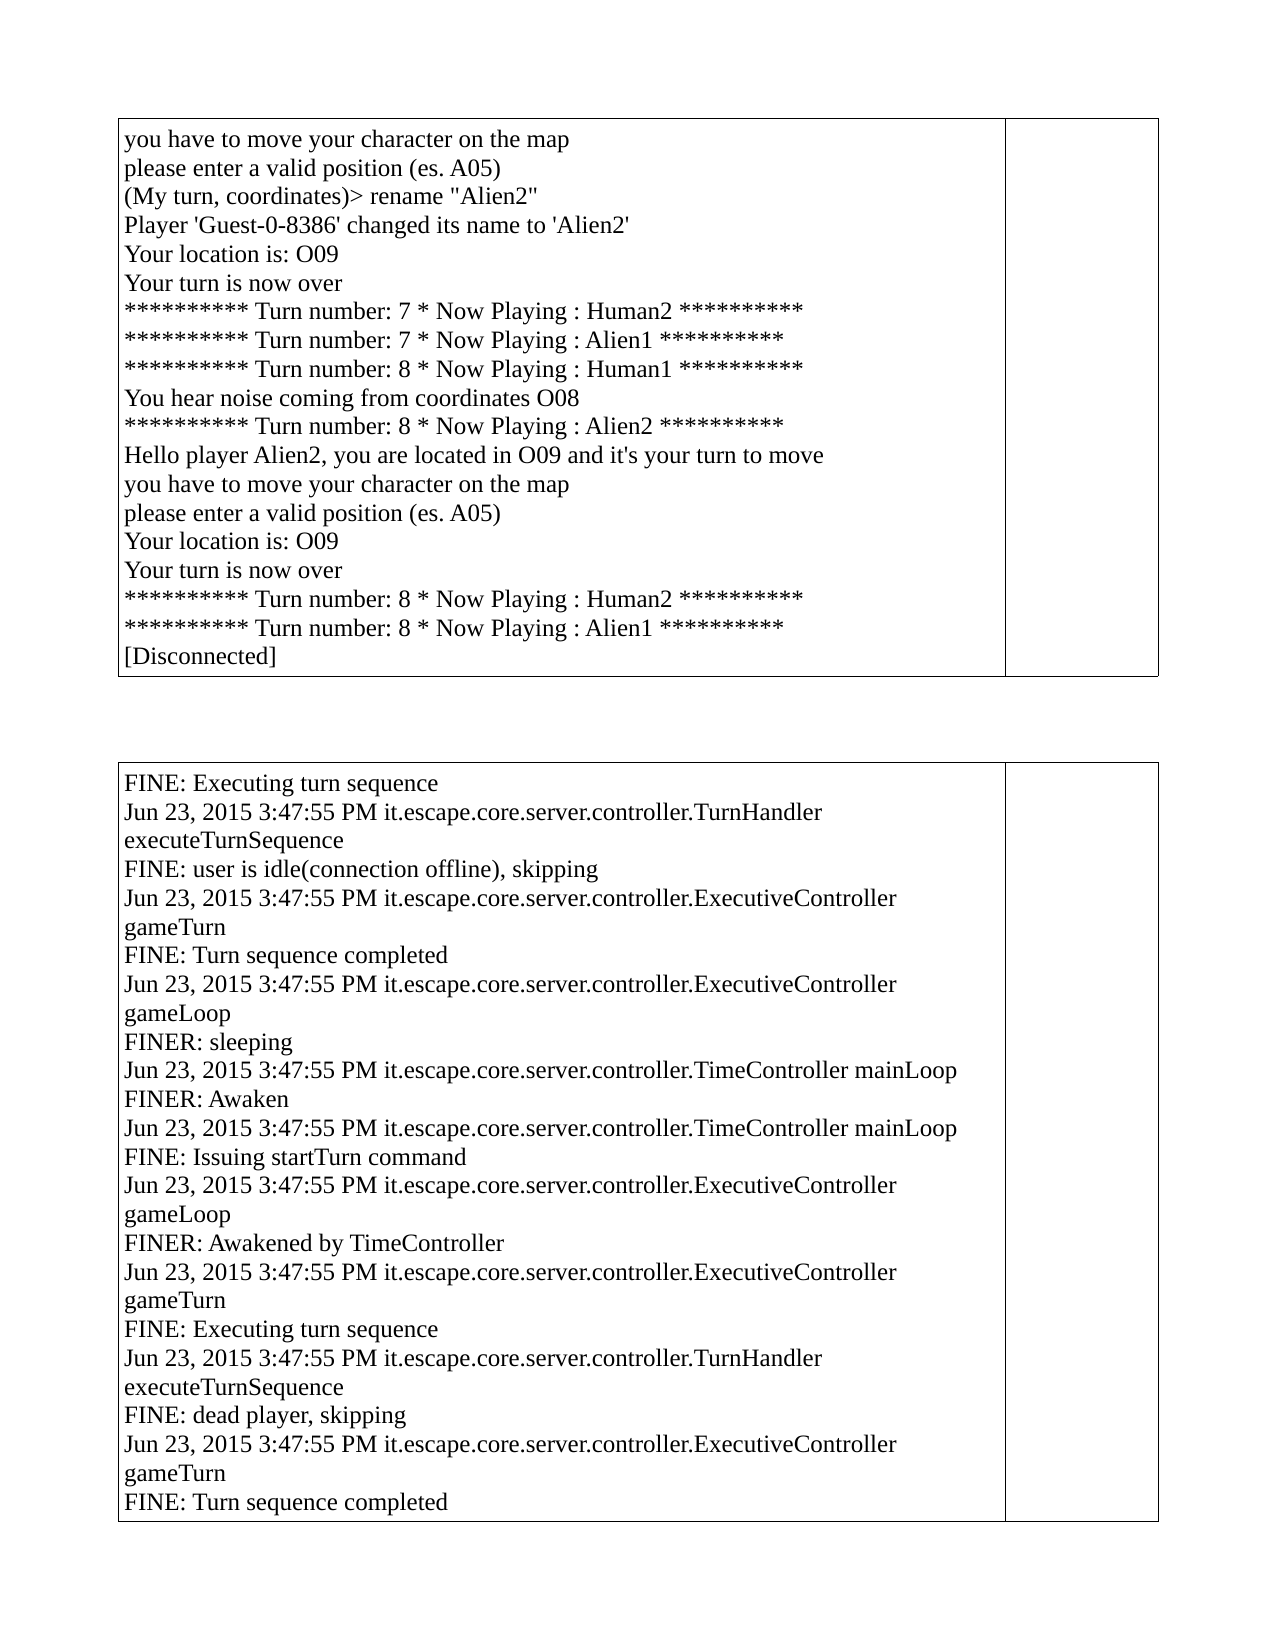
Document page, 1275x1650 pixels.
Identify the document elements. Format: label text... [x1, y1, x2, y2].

table_header [1006, 119, 1158, 676]
table_header FINE: Executing turn sequence Jun 23, 2015 3:47:55 PM it.escape.core.server.controller.TurnHandler executeTurnSequence FINE: user is idle(connection offline), skipping Jun 23, 2015 3:47:55 PM it.escape.core.server.controller.ExecutiveController gameTurn FINE: Turn sequence completed Jun 23, 2015 3:47:55 PM it.escape.core.server.controller.ExecutiveController gameLoop FINER: sleeping Jun 23, 2015 3:47:55 PM it.escape.core.server.controller.TimeController mainLoop FINER: Awaken Jun 23, 2015 3:47:55 PM it.escape.core.server.controller.TimeController mainLoop FINE: Issuing startTurn command Jun 23, 2015 3:47:55 PM it.escape.core.server.controller.ExecutiveController gameLoop FINER: Awakened by TimeController Jun 23, 2015 3:47:55 PM it.escape.core.server.controller.ExecutiveController gameTurn FINE: Executing turn sequence Jun 23, 2015 3:47:55 PM it.escape.core.server.controller.TurnHandler executeTurnSequence FINE: dead player, skipping Jun 23, 2015 3:47:55 PM it.escape.core.server.controller.ExecutiveController gameTurn FINE: Turn sequence completed [119, 763, 1005, 1521]
table_header you have to move your character on the map please enter a valid position (es. A05) (My turn, coordinates)> rename "Alien2" Player 'Guest-0-8386' changed its name to 'Alien2' Your location is: O09 Your turn is now over ********** Turn number: 7 * Now Playing : Human2 ********** ********** Turn number: 7 * Now Playing : Alien1 ********** ********** Turn number: 8 * Now Playing : Human1 ********** You hear noise coming from coordinates O08 ********** Turn number: 8 * Now Playing : Alien2 ********** Hello player Alien2, you are located in O09 and it's your turn to move you have to move your character on the map please enter a valid position (es. A05) Your location is: O09 Your turn is now over ********** Turn number: 8 * Now Playing : Human2 ********** ********** Turn number: 8 * Now Playing : Alien1 ********** [Disconnected] [119, 119, 1005, 676]
table_header [1006, 763, 1158, 1521]
